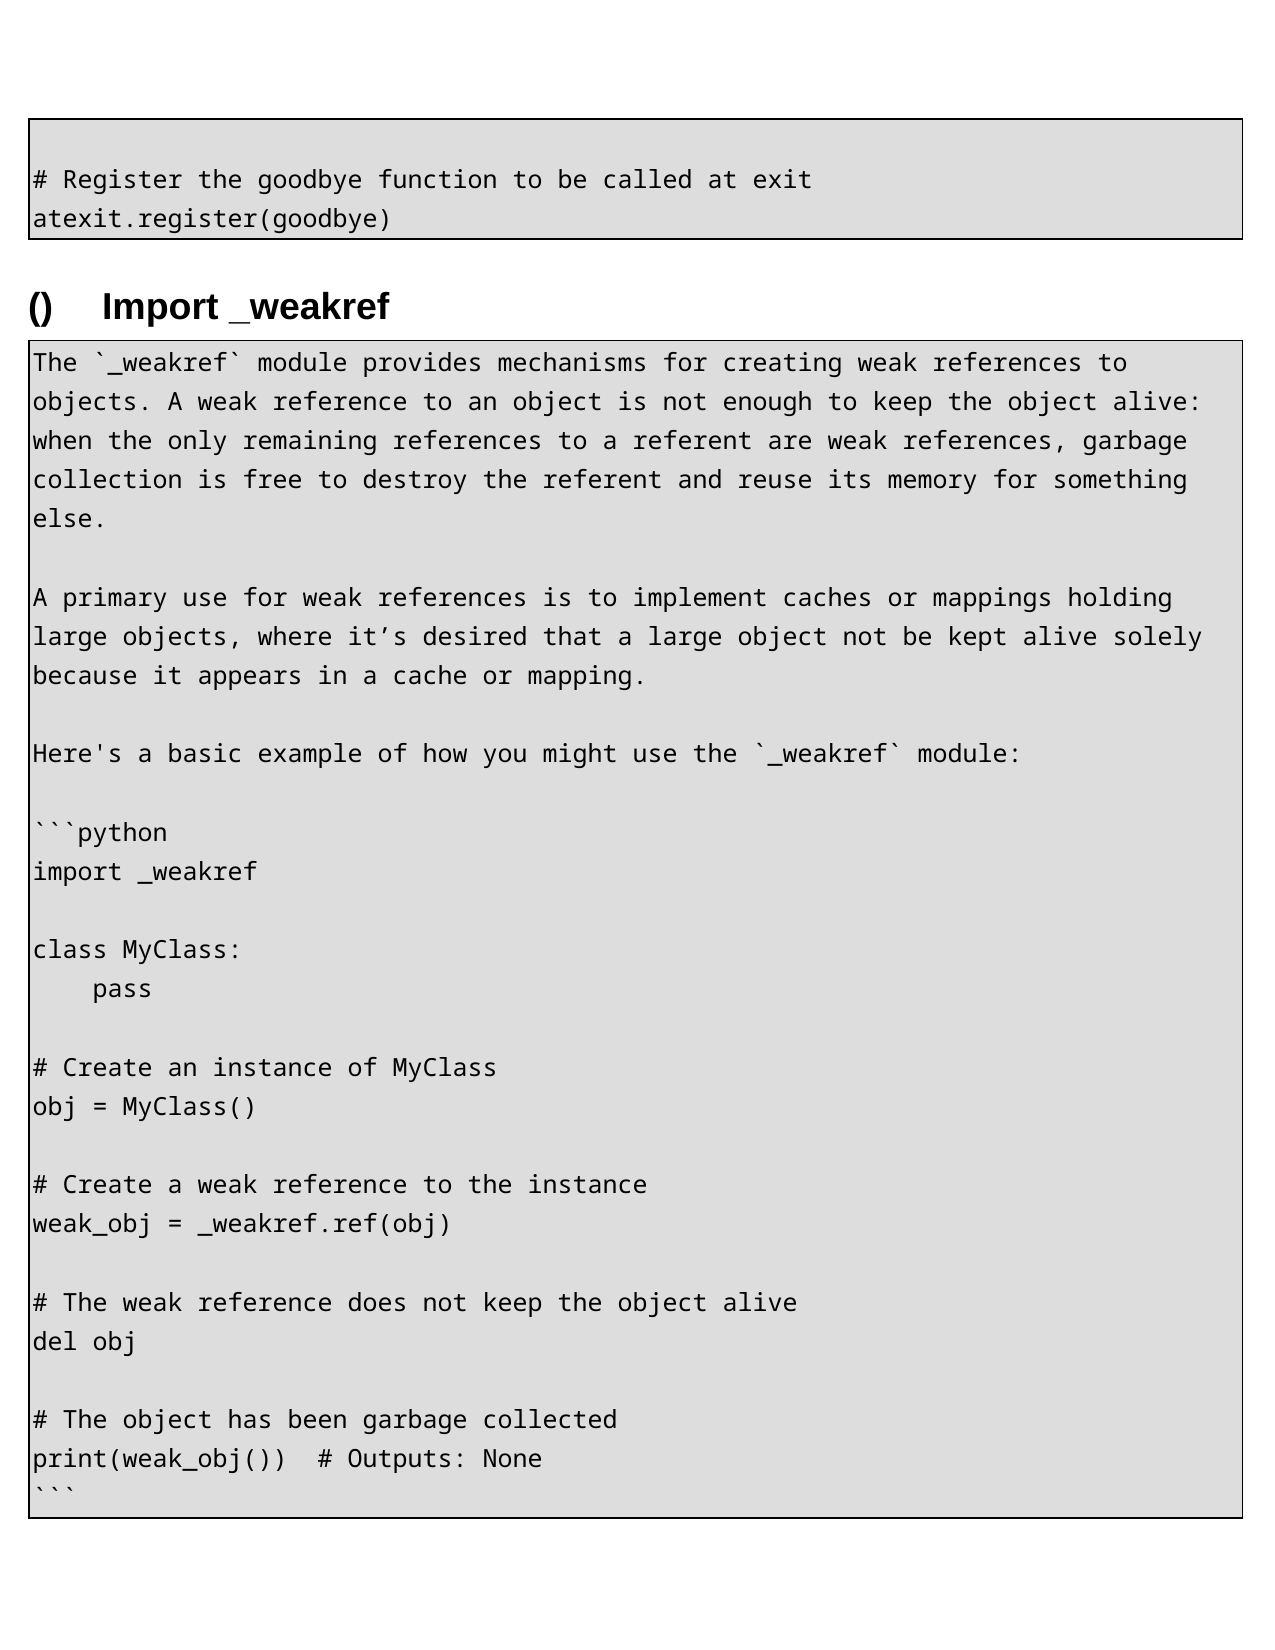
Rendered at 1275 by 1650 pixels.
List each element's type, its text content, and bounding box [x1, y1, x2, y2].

subtitle Import _weakref [28, 284, 1243, 327]
subtitle # Register the goodbye function to be called at exit atexit.register(goodbye) [30, 120, 1242, 238]
subtitle The `_weakref` module provides mechanisms for creating weak references to objects. A weak reference to an object is not enough to keep the object alive: when the only remaining references to a referent are weak references, garbage collection is free to destroy the referent and reuse its memory for something else. A primary use for weak references is to implement caches or mappings holding large objects, where it’s desired that a large object not be kept alive solely because it appears in a cache or mapping. Here's a basic example of how you might use the `_weakref` module: ```python import _weakref class MyClass: pass # Create an instance of MyClass obj = MyClass() # Create a weak reference to the instance weak_obj = _weakref.ref(obj) # The weak reference does not keep the object alive del obj # The object has been garbage collected print(weak_obj()) # Outputs: None ``` [30, 341, 1242, 1517]
